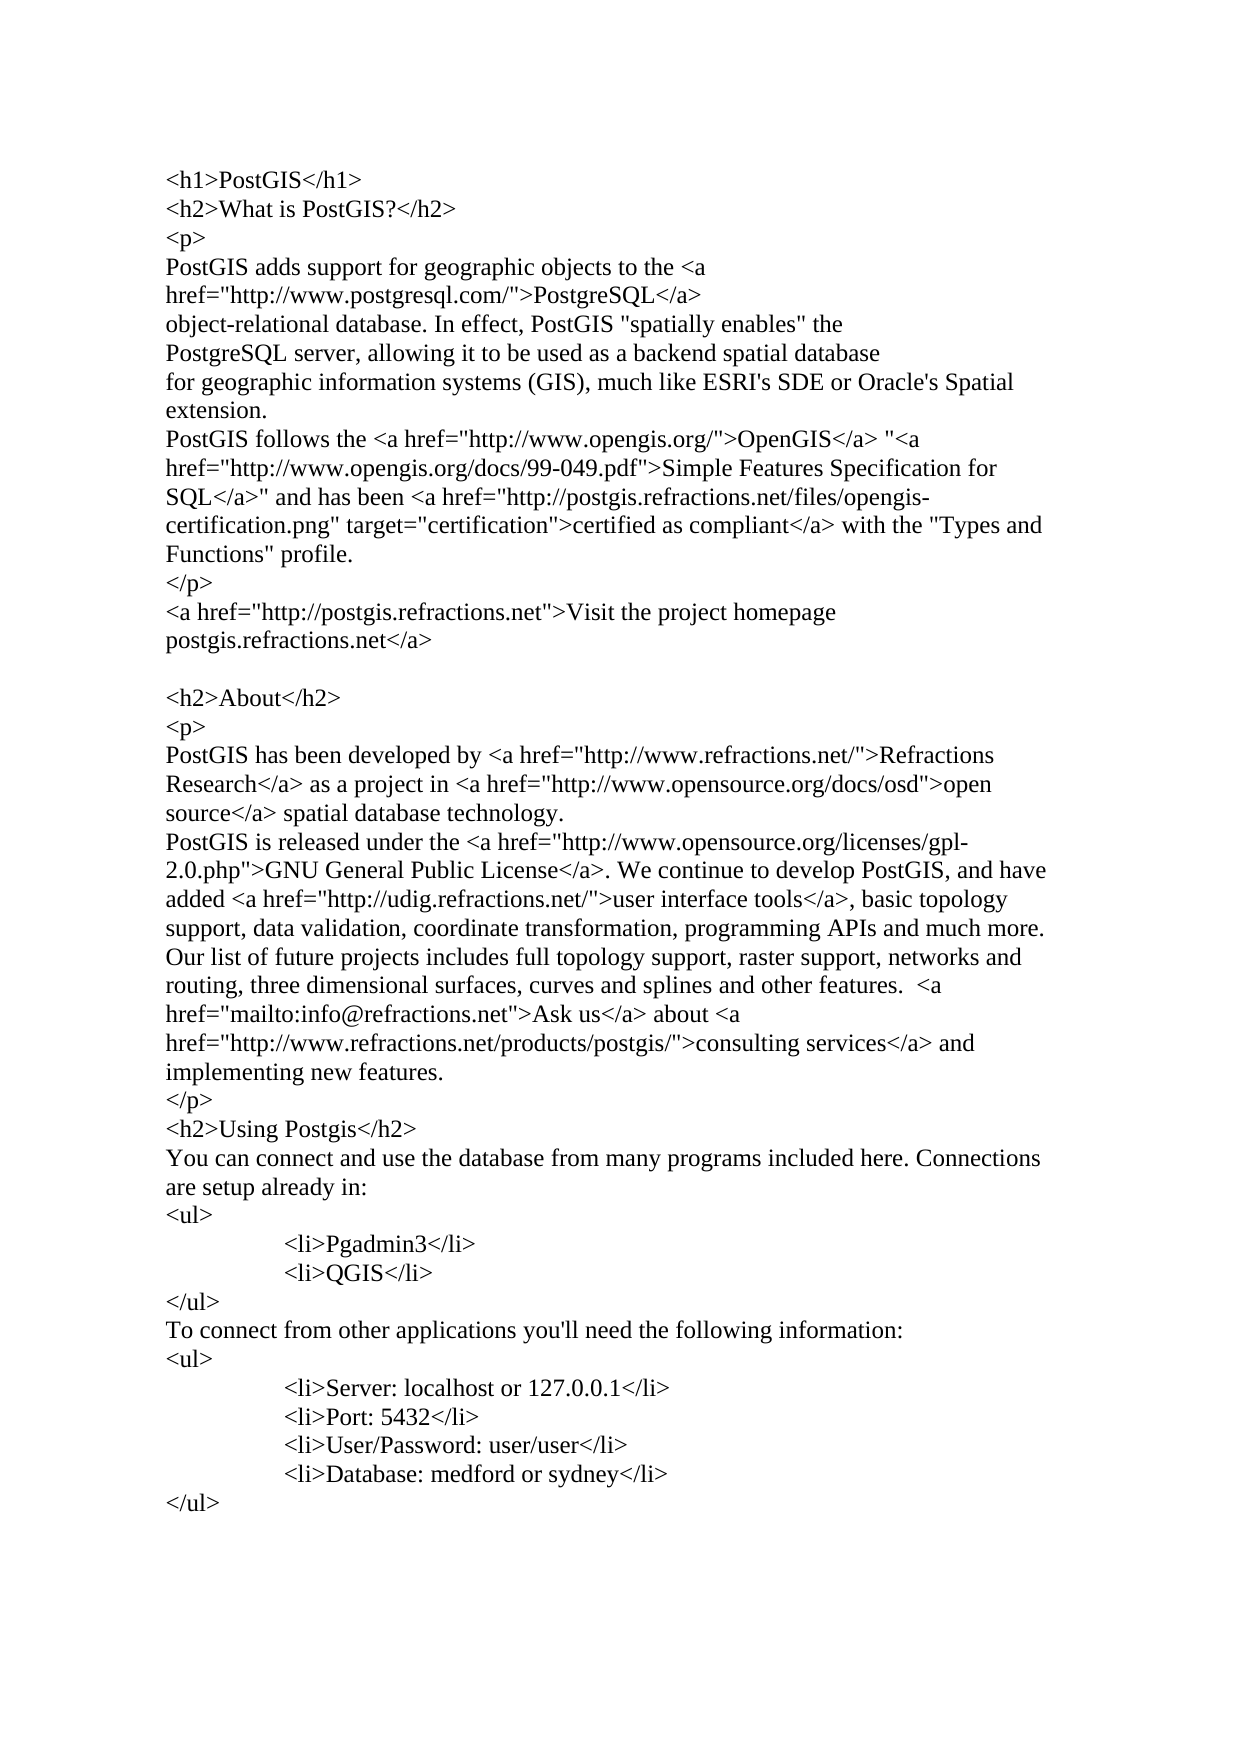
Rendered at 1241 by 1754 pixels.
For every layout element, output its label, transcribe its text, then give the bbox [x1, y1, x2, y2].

text <p> [165, 223, 1075, 252]
text PostGIS follows the <a href="http://www.opengis.org/">OpenGIS</a> "<a href="http://www.opengis.org/docs/99-049.pdf">Simple Features Specification for SQL</a>" and has been <a href="http://postgis.refractions.net/files/opengis-certification.png" target="certification">certified as compliant</a> with the "Types and Functions" profile. [165, 424, 1075, 568]
text PostgreSQL server, allowing it to be used as a backend spatial database [165, 338, 1075, 367]
text <h2>About</h2> [165, 683, 1075, 712]
text for geographic information systems (GIS), much like ESRI's SDE or Oracle's Spatial extension. [165, 367, 1075, 424]
text <li>Server: localhost or 127.0.0.1</li> [165, 1373, 1075, 1402]
text PostGIS has been developed by <a href="http://www.refractions.net/">Refractions Research</a> as a project in <a href="http://www.opensource.org/docs/osd">open source</a> spatial database technology. [165, 740, 1075, 827]
text To connect from other applications you'll need the following information: [165, 1315, 1075, 1344]
text PostGIS adds support for geographic objects to the <a href="http://www.postgresql.com/">PostgreSQL</a> [165, 252, 1075, 309]
text <li>Port: 5432</li> [165, 1402, 1075, 1430]
text <h2>Using Postgis</h2> [165, 1114, 1075, 1143]
text <p> [165, 712, 1075, 740]
text You can connect and use the database from many programs included here. Connections are setup already in: [165, 1143, 1075, 1200]
text <li>Pgadmin3</li> [165, 1229, 1075, 1258]
text </ul> [165, 1488, 1075, 1517]
text </ul> [165, 1287, 1075, 1315]
text object-relational database. In effect, PostGIS "spatially enables" the [165, 309, 1075, 338]
text <ul> [165, 1344, 1075, 1373]
text <li>Database: medford or sydney</li> [165, 1459, 1075, 1488]
text <h1>PostGIS</h1> [165, 165, 1075, 194]
text PostGIS is released under the <a href="http://www.opensource.org/licenses/gpl-2.0.php">GNU General Public License</a>. We continue to develop PostGIS, and have added <a href="http://udig.refractions.net/">user interface tools</a>, basic topology support, data validation, coordinate transformation, programming APIs and much more. [165, 827, 1075, 942]
text <li>User/Password: user/user</li> [165, 1430, 1075, 1459]
text </p> [165, 568, 1075, 597]
text <a href="http://postgis.refractions.net">Visit the project homepage postgis.refractions.net</a> [165, 597, 1075, 654]
text Our list of future projects includes full topology support, raster support, networks and routing, three dimensional surfaces, curves and splines and other features. <a href="mailto:info@refractions.net">Ask us</a> about <a href="http://www.refractions.net/products/postgis/">consulting services</a> and implementing new features. [165, 942, 1075, 1085]
text <li>QGIS</li> [165, 1258, 1075, 1287]
text <ul> [165, 1200, 1075, 1229]
text </p> [165, 1085, 1075, 1114]
text <h2>What is PostGIS?</h2> [165, 194, 1075, 223]
